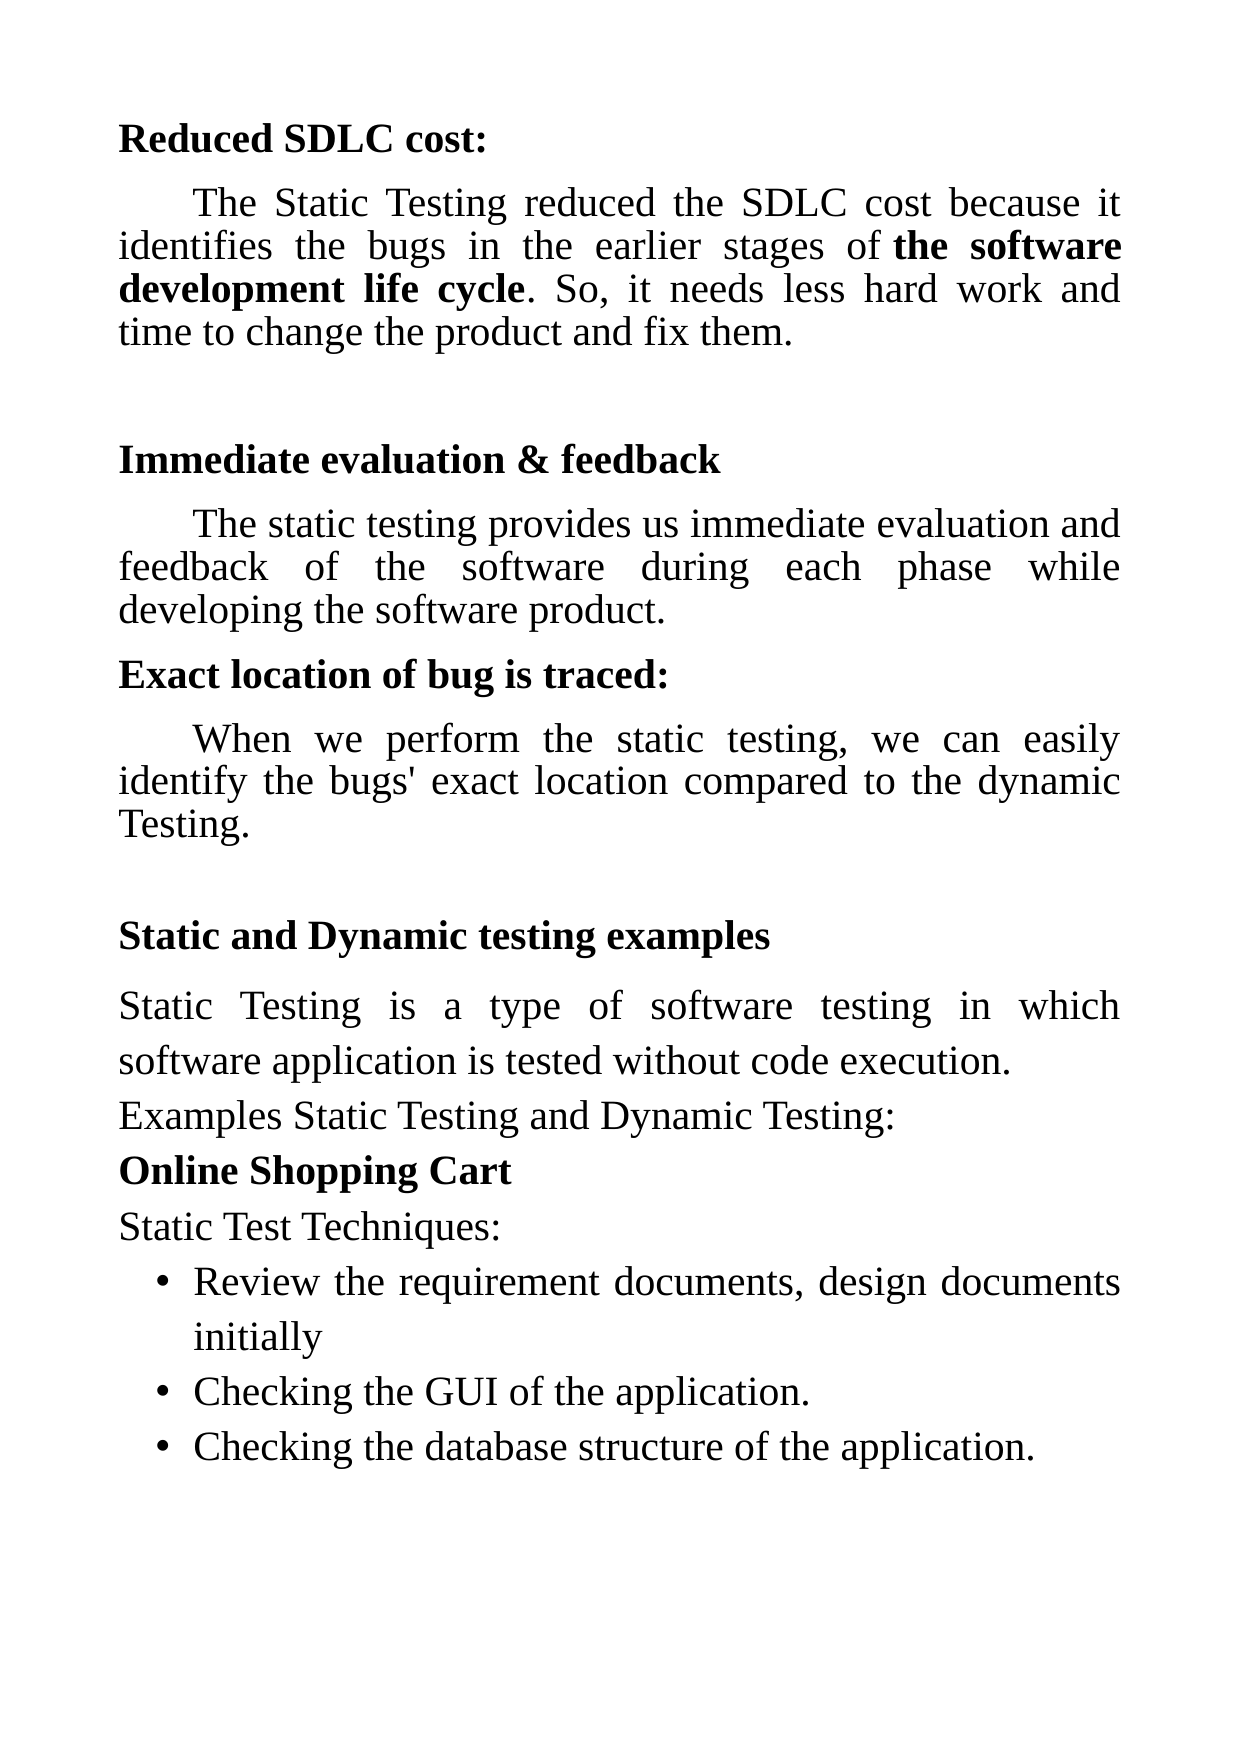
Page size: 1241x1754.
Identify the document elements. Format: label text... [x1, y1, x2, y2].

text Static Testing is a type of software testing in which software application is tested without code execution. [118, 981, 1122, 1083]
text Examples Static Testing and Dynamic Testing: [118, 1091, 1122, 1139]
text Online Shopping Cart [118, 1146, 1122, 1194]
title Immediate evaluation & feedback [118, 439, 1122, 482]
list Checking the GUI of the application. [156, 1366, 1122, 1414]
list Checking the database structure of the application. [156, 1422, 1122, 1469]
title The static testing provides us immediate evaluation and feedback of the software during each phase while developing the software product. [118, 503, 1122, 633]
text Static Test Techniques: [118, 1201, 1122, 1249]
title Exact location of bug is traced: [118, 653, 1122, 697]
list Review the requirement documents, design documents initially [156, 1256, 1122, 1359]
title When we perform the static testing, we can easily identify the bugs' exact location compared to the dynamic Testing. [118, 717, 1122, 847]
title Reduced SDLC cost: [118, 118, 1122, 161]
title The Static Testing reduced the SDLC cost because it identifies the bugs in the earlier stages of the software development life cycle. So, it needs less hard work and time to change the product and fix them. [118, 182, 1122, 354]
text Static and Dynamic testing examples [118, 911, 1122, 959]
